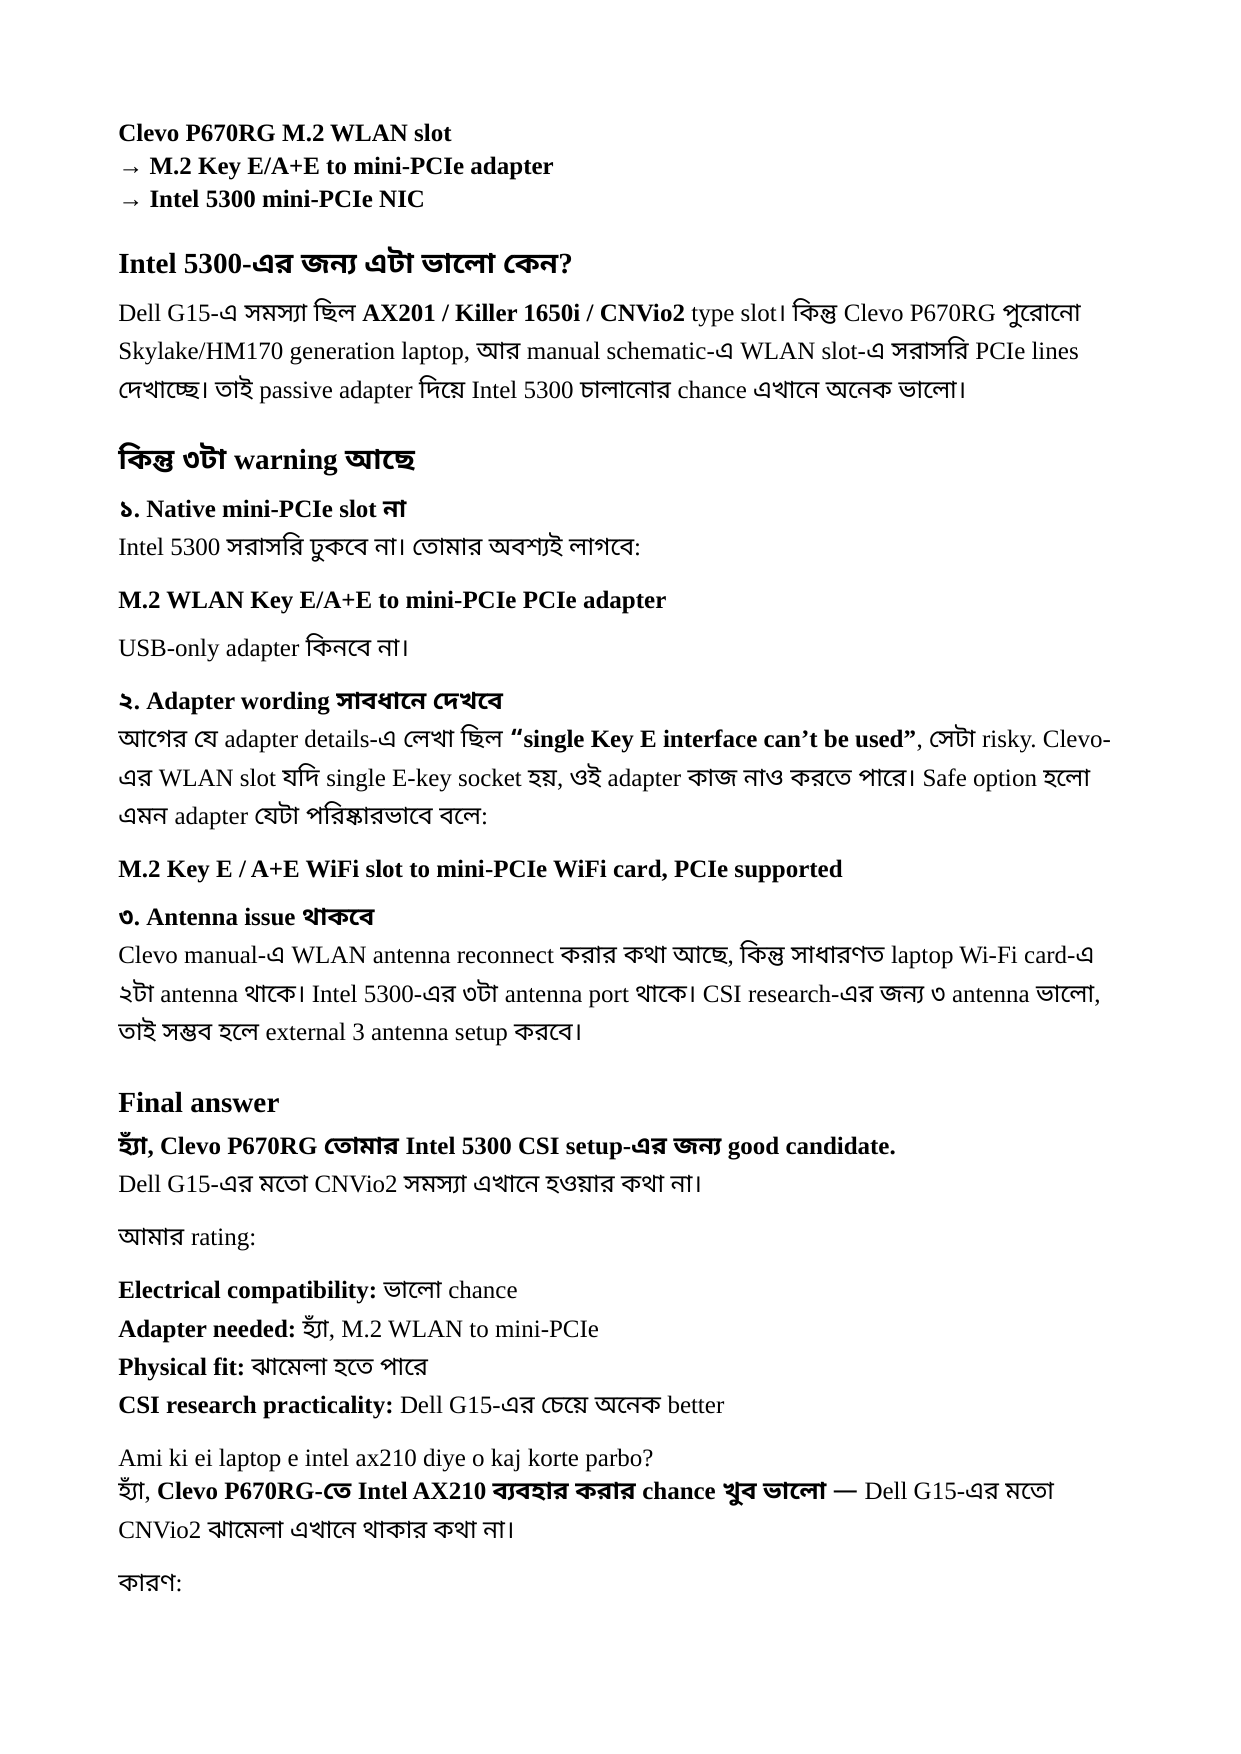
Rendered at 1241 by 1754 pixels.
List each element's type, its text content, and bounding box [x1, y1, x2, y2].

text ২. Adapter wording সাবধানে দেখবে আগের যে adapter details-এ লেখা ছিল “single Key E interface can’t be used”, সেটা risky. Clevo-এর WLAN slot যদি single E-key socket হয়, ওই adapter কাজ নাও করতে পারে। Safe option হলো এমন adapter যেটা পরিষ্কারভাবে বলে: [118, 686, 1122, 835]
text Ami ki ei laptop e intel ax210 diye o kaj korte parbo? [118, 1443, 1122, 1472]
text কারণ: [118, 1568, 1122, 1601]
text ১. Native mini-PCIe slot না Intel 5300 সরাসরি ঢুকবে না। তোমার অবশ্যই লাগবে: [118, 494, 1122, 566]
text M.2 Key E / A+E WiFi slot to mini-PCIe WiFi card, PCIe supported [118, 854, 1122, 883]
text M.2 WLAN Key E/A+E to mini-PCIe PCIe adapter [118, 586, 1122, 614]
text হ্যাঁ, Clevo P670RG তোমার Intel 5300 CSI setup-এর জন্য good candidate. Dell G15-এর মতো CNVio2 সমস্যা এখানে হওয়ার কথা না। [118, 1131, 1122, 1203]
text ৩. Antenna issue থাকবে Clevo manual-এ WLAN antenna reconnect করার কথা আছে, কিন্তু সাধারণত laptop Wi-Fi card-এ ২টা antenna থাকে। Intel 5300-এর ৩টা antenna port থাকে। CSI research-এর জন্য ৩ antenna ভালো, তাই সম্ভব হলে external 3 antenna setup করবে। [118, 902, 1122, 1051]
subtitle কিন্তু ৩টা warning আছে [118, 442, 1122, 482]
text হ্যাঁ, Clevo P670RG-তে Intel AX210 ব্যবহার করার chance খুব ভালো — Dell G15-এর মতো CNVio2 ঝামেলা এখানে থাকার কথা না। [118, 1476, 1122, 1548]
text আমার rating: [118, 1222, 1122, 1256]
text USB-only adapter কিনবে না। [118, 633, 1122, 667]
text Electrical compatibility: ভালো chance Adapter needed: হ্যাঁ, M.2 WLAN to mini-PCIe Physical fit: ঝামেলা হতে পারে CSI research practicality: Dell G15-এর চেয়ে অনেক better [118, 1275, 1122, 1424]
subtitle Intel 5300-এর জন্য এটা ভালো কেন? [118, 246, 1122, 286]
text Clevo P670RG M.2 WLAN slot → M.2 Key E/A+E to mini-PCIe adapter → Intel 5300 mini-PCIe NIC [118, 118, 1122, 213]
text Dell G15-এ সমস্যা ছিল AX201 / Killer 1650i / CNVio2 type slot। কিন্তু Clevo P670RG পুরোনো Skylake/HM170 generation laptop, আর manual schematic-এ WLAN slot-এ সরাসরি PCIe lines দেখাচ্ছে। তাই passive adapter দিয়ে Intel 5300 চালানোর chance এখানে অনেক ভালো। [118, 298, 1122, 408]
subtitle Final answer [118, 1085, 1122, 1118]
